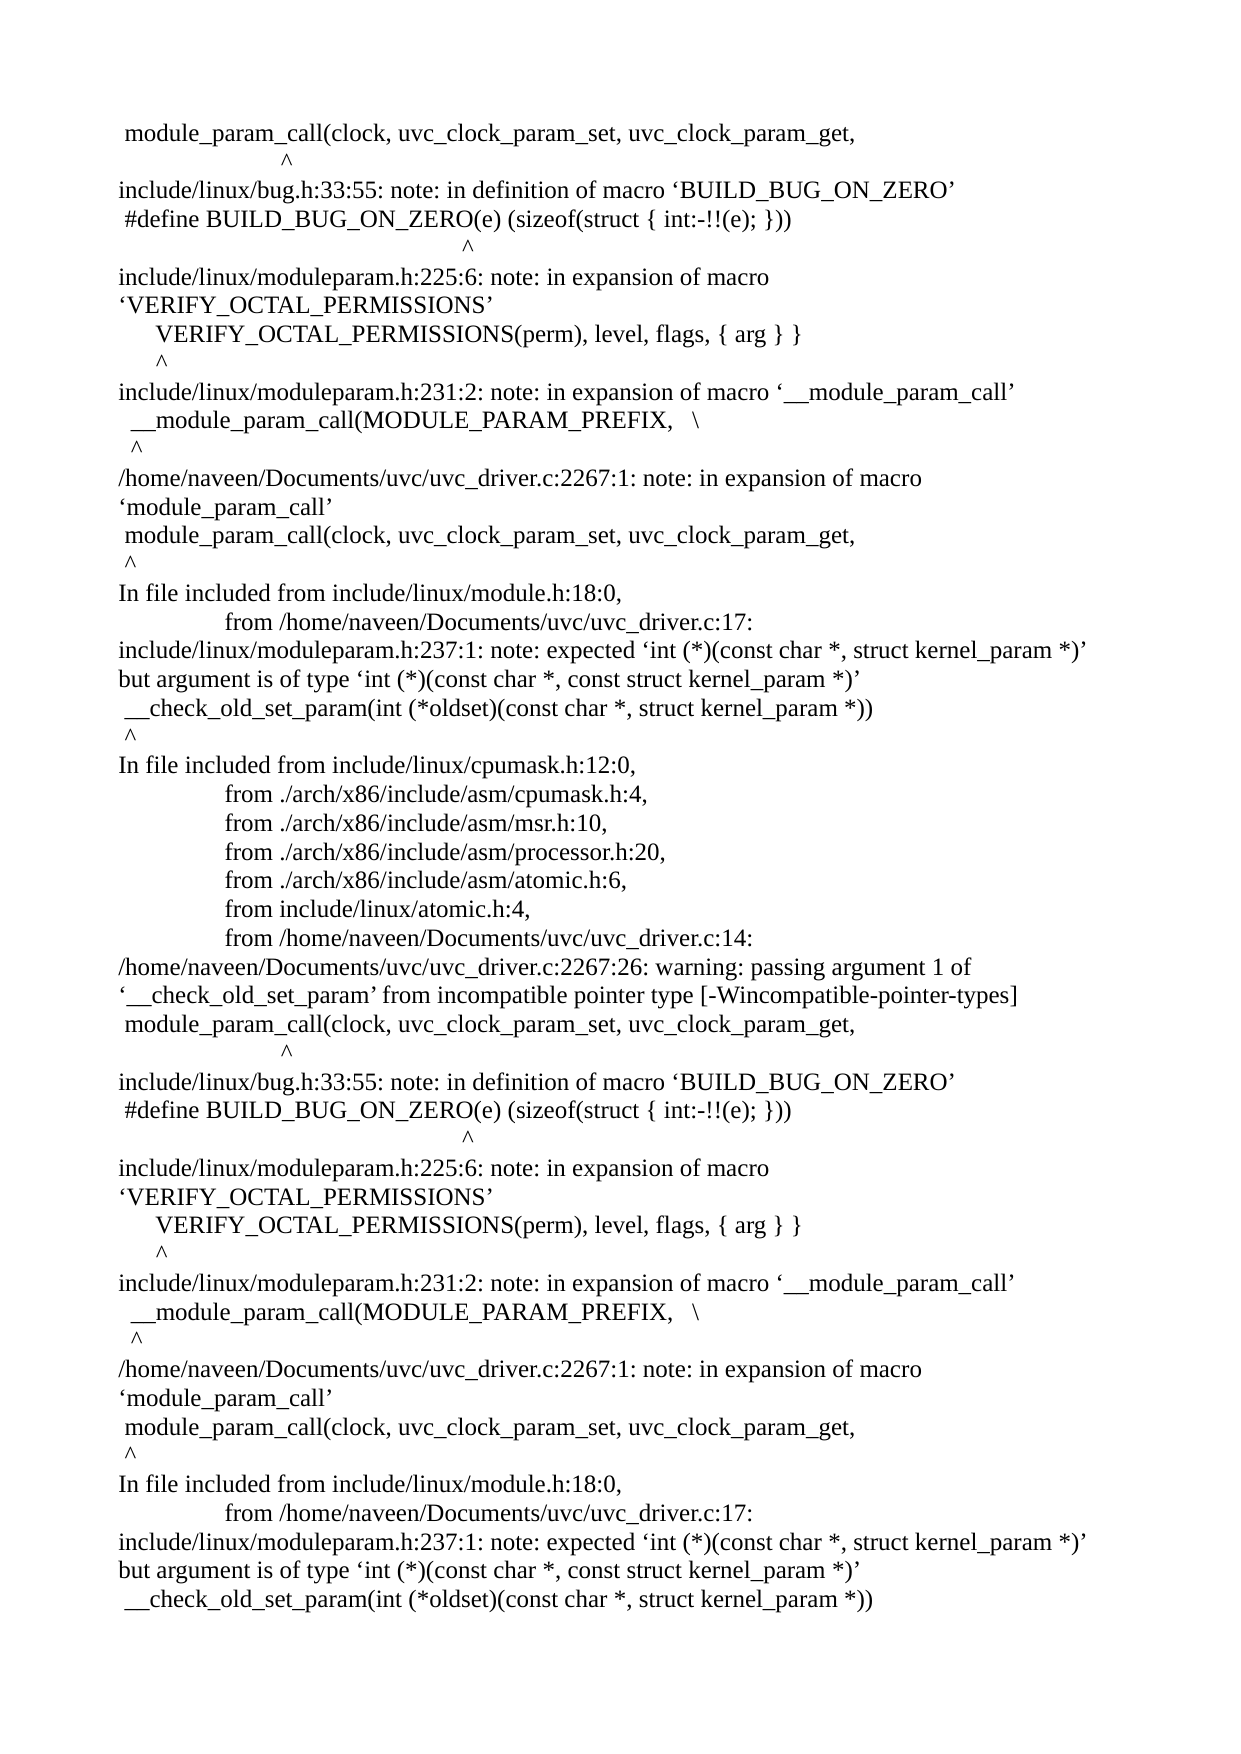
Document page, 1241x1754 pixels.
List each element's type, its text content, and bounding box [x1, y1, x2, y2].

text In file included from include/linux/module.h:18:0, [118, 1469, 1122, 1498]
text In file included from include/linux/cpumask.h:12:0, [118, 751, 1122, 779]
text from /home/naveen/Documents/uvc/uvc_driver.c:14: [118, 923, 1122, 952]
text from ./arch/x86/include/asm/cpumask.h:4, [118, 779, 1122, 808]
text from ./arch/x86/include/asm/atomic.h:6, [118, 866, 1122, 894]
text VERIFY_OCTAL_PERMISSIONS(perm), level, flags, { arg } } [118, 1211, 1122, 1239]
text #define BUILD_BUG_ON_ZERO(e) (sizeof(struct { int:-!!(e); })) [118, 204, 1122, 233]
text module_param_call(clock, uvc_clock_param_set, uvc_clock_param_get, [118, 1009, 1122, 1038]
text from ./arch/x86/include/asm/msr.h:10, [118, 808, 1122, 837]
text from ./arch/x86/include/asm/processor.h:20, [118, 837, 1122, 866]
text /home/naveen/Documents/uvc/uvc_driver.c:2267:1: note: in expansion of macro ‘module_param_call’ [118, 1354, 1122, 1412]
text /home/naveen/Documents/uvc/uvc_driver.c:2267:26: warning: passing argument 1 of ‘__check_old_set_param’ from incompatible pointer type [-Wincompatible-pointer-types] [118, 952, 1122, 1009]
text __module_param_call(MODULE_PARAM_PREFIX, \ [118, 406, 1122, 434]
text ^ [118, 722, 1122, 751]
text #define BUILD_BUG_ON_ZERO(e) (sizeof(struct { int:-!!(e); })) [118, 1096, 1122, 1124]
text ^ [118, 1038, 1122, 1067]
text ^ [118, 434, 1122, 463]
text ^ [118, 147, 1122, 176]
text from /home/naveen/Documents/uvc/uvc_driver.c:17: [118, 1498, 1122, 1527]
text from include/linux/atomic.h:4, [118, 894, 1122, 923]
text ^ [118, 1441, 1122, 1469]
text include/linux/bug.h:33:55: note: in definition of macro ‘BUILD_BUG_ON_ZERO’ [118, 176, 1122, 204]
text include/linux/moduleparam.h:237:1: note: expected ‘int (*)(const char *, struct kernel_param *)’ but argument is of type ‘int (*)(const char *, const struct kernel_param *)’ [118, 1527, 1122, 1584]
text include/linux/moduleparam.h:231:2: note: in expansion of macro ‘__module_param_call’ [118, 1268, 1122, 1297]
text ^ [118, 1124, 1122, 1153]
text /home/naveen/Documents/uvc/uvc_driver.c:2267:1: note: in expansion of macro ‘module_param_call’ [118, 463, 1122, 521]
text from /home/naveen/Documents/uvc/uvc_driver.c:17: [118, 607, 1122, 636]
text module_param_call(clock, uvc_clock_param_set, uvc_clock_param_get, [118, 118, 1122, 147]
text __module_param_call(MODULE_PARAM_PREFIX, \ [118, 1297, 1122, 1326]
text include/linux/moduleparam.h:225:6: note: in expansion of macro ‘VERIFY_OCTAL_PERMISSIONS’ [118, 262, 1122, 319]
text include/linux/bug.h:33:55: note: in definition of macro ‘BUILD_BUG_ON_ZERO’ [118, 1067, 1122, 1096]
text ^ [118, 348, 1122, 377]
text include/linux/moduleparam.h:225:6: note: in expansion of macro ‘VERIFY_OCTAL_PERMISSIONS’ [118, 1153, 1122, 1211]
text include/linux/moduleparam.h:237:1: note: expected ‘int (*)(const char *, struct kernel_param *)’ but argument is of type ‘int (*)(const char *, const struct kernel_param *)’ [118, 636, 1122, 693]
text ^ [118, 1239, 1122, 1268]
text module_param_call(clock, uvc_clock_param_set, uvc_clock_param_get, [118, 521, 1122, 549]
text __check_old_set_param(int (*oldset)(const char *, struct kernel_param *)) [118, 693, 1122, 722]
text module_param_call(clock, uvc_clock_param_set, uvc_clock_param_get, [118, 1412, 1122, 1441]
text ^ [118, 233, 1122, 262]
text __check_old_set_param(int (*oldset)(const char *, struct kernel_param *)) [118, 1584, 1122, 1613]
text VERIFY_OCTAL_PERMISSIONS(perm), level, flags, { arg } } [118, 319, 1122, 348]
text include/linux/moduleparam.h:231:2: note: in expansion of macro ‘__module_param_call’ [118, 377, 1122, 406]
text ^ [118, 549, 1122, 578]
text In file included from include/linux/module.h:18:0, [118, 578, 1122, 607]
text ^ [118, 1326, 1122, 1354]
